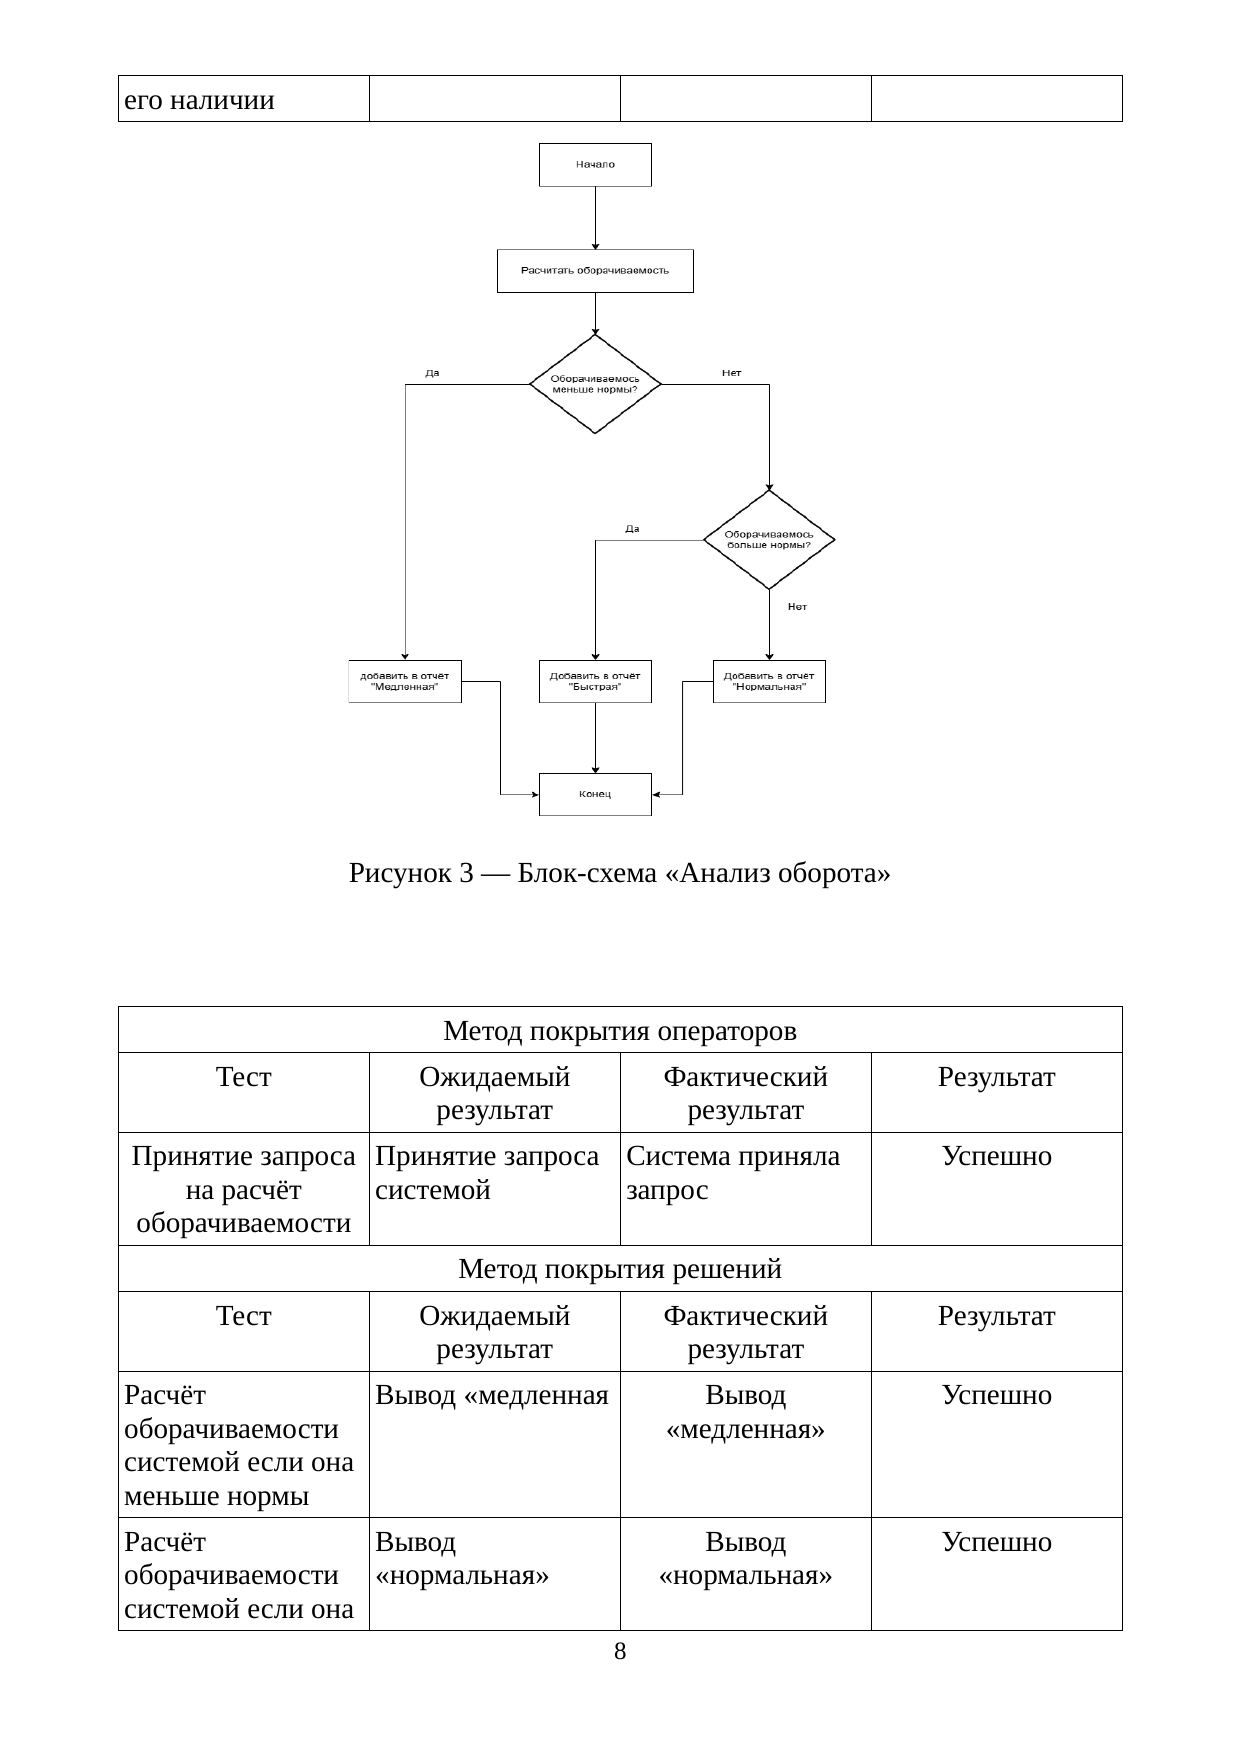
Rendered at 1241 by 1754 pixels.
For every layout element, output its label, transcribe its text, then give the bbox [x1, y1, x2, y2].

table_cell Успешно [872, 1133, 1122, 1245]
table_cell Принятие запроса на расчёт оборачиваемости [119, 1133, 369, 1245]
table_cell Метод покрытия решений [119, 1246, 1122, 1291]
table_cell [370, 76, 620, 121]
table_cell Ожидаемый результат [370, 1053, 620, 1132]
table_cell Тест [119, 1292, 369, 1371]
table_cell Ожидаемый результат [370, 1292, 620, 1371]
text Рисунок 3 — Блок-схема «Анализ оборота» [118, 855, 1122, 889]
table_cell Результат [872, 1053, 1122, 1132]
table_cell Успешно [872, 1372, 1122, 1517]
table_cell Результат [872, 1292, 1122, 1371]
table_cell [621, 76, 871, 121]
table_cell Успешно [872, 1518, 1122, 1630]
table_cell Фактический результат [621, 1053, 871, 1132]
table_cell Вывод «медленная» [621, 1372, 871, 1517]
table_cell [872, 76, 1122, 121]
table_cell Вывод «нормальная» [621, 1518, 871, 1630]
table_cell Принятие запроса системой [370, 1133, 620, 1245]
table_cell Вывод «нормальная» [370, 1518, 620, 1630]
table_cell Система приняла запрос [621, 1133, 871, 1245]
table_cell Расчёт оборачиваемости системой если она меньше нормы [119, 1372, 369, 1517]
table_cell Тест [119, 1053, 369, 1132]
table_cell его наличии [119, 76, 369, 121]
table_cell Вывод «медленная [370, 1372, 620, 1517]
table_cell Расчёт оборачиваемости системой если она [119, 1518, 369, 1630]
table_header Метод покрытия операторов [119, 1007, 1122, 1052]
table_cell Фактический результат [621, 1292, 871, 1371]
